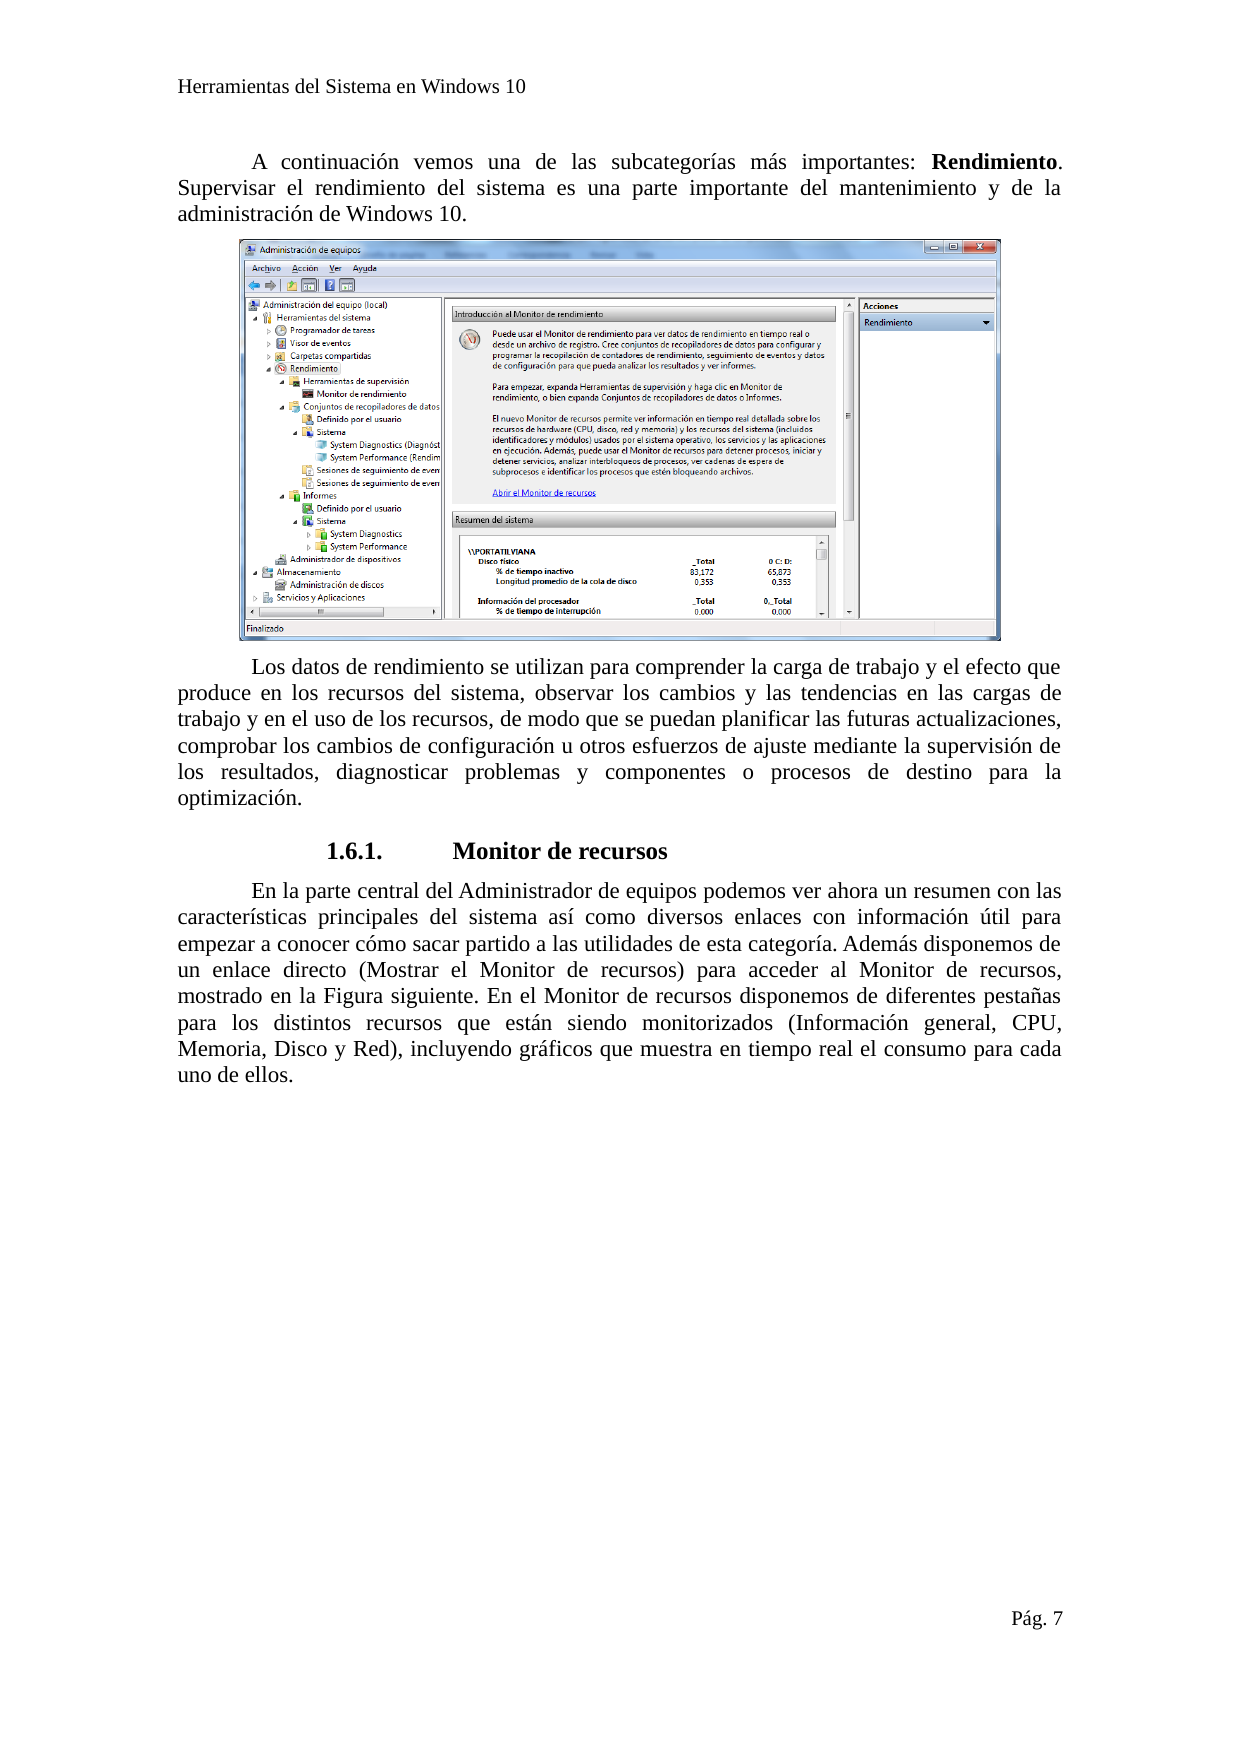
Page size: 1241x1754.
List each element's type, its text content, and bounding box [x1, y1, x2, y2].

list Monitor de recursos [326, 836, 1063, 864]
text A continuación vemos una de las subcategorías más importantes: Rendimiento. Supervisar el rendimiento del sistema es una parte importante del mantenimiento y de la administración de Windows 10. [177, 148, 1063, 227]
text Los datos de rendimiento se utilizan para comprender la carga de trabajo y el efecto que produce en los recursos del sistema, observar los cambios y las tendencias en las cargas de trabajo y en el uso de los recursos, de modo que se puedan planificar las futuras actualizaciones, comprobar los cambios de configuración u otros esfuerzos de ajuste mediante la supervisión de los resultados, diagnosticar problemas y componentes o procesos de destino para la optimización. [177, 653, 1063, 811]
text En la parte central del Administrador de equipos podemos ver ahora un resumen con las características principales del sistema así como diversos enlaces con información útil para empezar a conocer cómo sacar partido a las utilidades de esta categoría. Además disponemos de un enlace directo (Mostrar el Monitor de recursos) para acceder al Monitor de recursos, mostrado en la Figura siguiente. En el Monitor de recursos disponemos de diferentes pestañas para los distintos recursos que están siendo monitorizados (Información general, CPU, Memoria, Disco y Red), incluyendo gráficos que muestra en tiempo real el consumo para cada uno de ellos. [177, 877, 1063, 1088]
